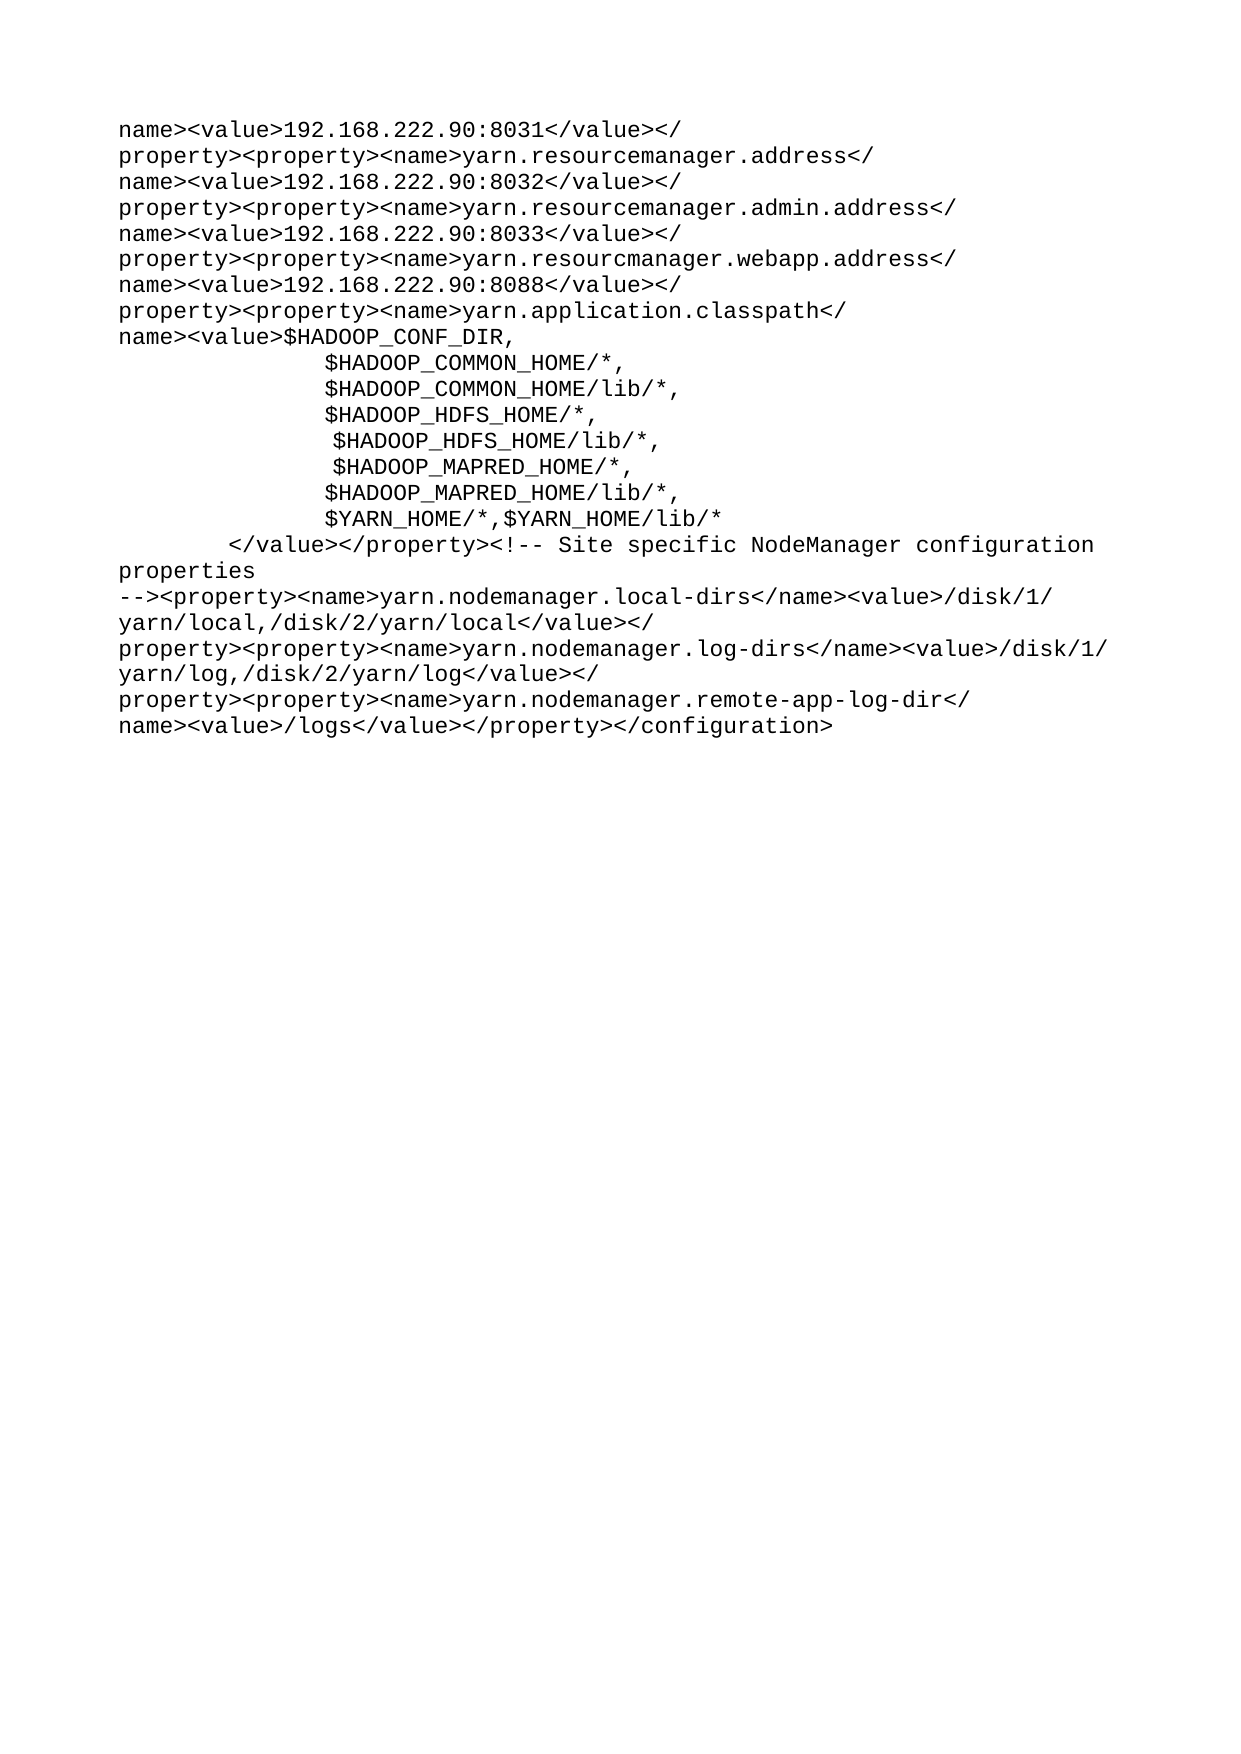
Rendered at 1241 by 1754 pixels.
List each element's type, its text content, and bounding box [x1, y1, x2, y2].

text $HADOOP_COMMON_HOME/lib/*, [118, 377, 1122, 403]
text $HADOOP_MAPRED_HOME/*, [118, 455, 1122, 481]
text $HADOOP_HDFS_HOME/*, [118, 403, 1122, 429]
text $HADOOP_COMMON_HOME/*, [118, 352, 1122, 377]
text </value></property><!-- Site specific NodeManager configuration properties [118, 533, 1122, 585]
text name><value>192.168.222.90:8031</value></property><property><name>yarn.resourcemanager.address</name><value>192.168.222.90:8032</value></property><property><name>yarn.resourcemanager.admin.address</name><value>192.168.222.90:8033</value></property><property><name>yarn.resourcmanager.webapp.address</name><value>192.168.222.90:8088</value></property><property><name>yarn.application.classpath</name><value>$HADOOP_CONF_DIR, [118, 118, 1122, 352]
text $HADOOP_HDFS_HOME/lib/*, [118, 429, 1122, 455]
text --><property><name>yarn.nodemanager.local-dirs</name><value>/disk/1/yarn/local,/disk/2/yarn/local</value></property><property><name>yarn.nodemanager.log-dirs</name><value>/disk/1/yarn/log,/disk/2/yarn/log</value></property><property><name>yarn.nodemanager.remote-app-log-dir</name><value>/logs</value></property></configuration> [118, 585, 1122, 741]
text $HADOOP_MAPRED_HOME/lib/*, [118, 481, 1122, 507]
text $YARN_HOME/*,$YARN_HOME/lib/* [118, 507, 1122, 533]
